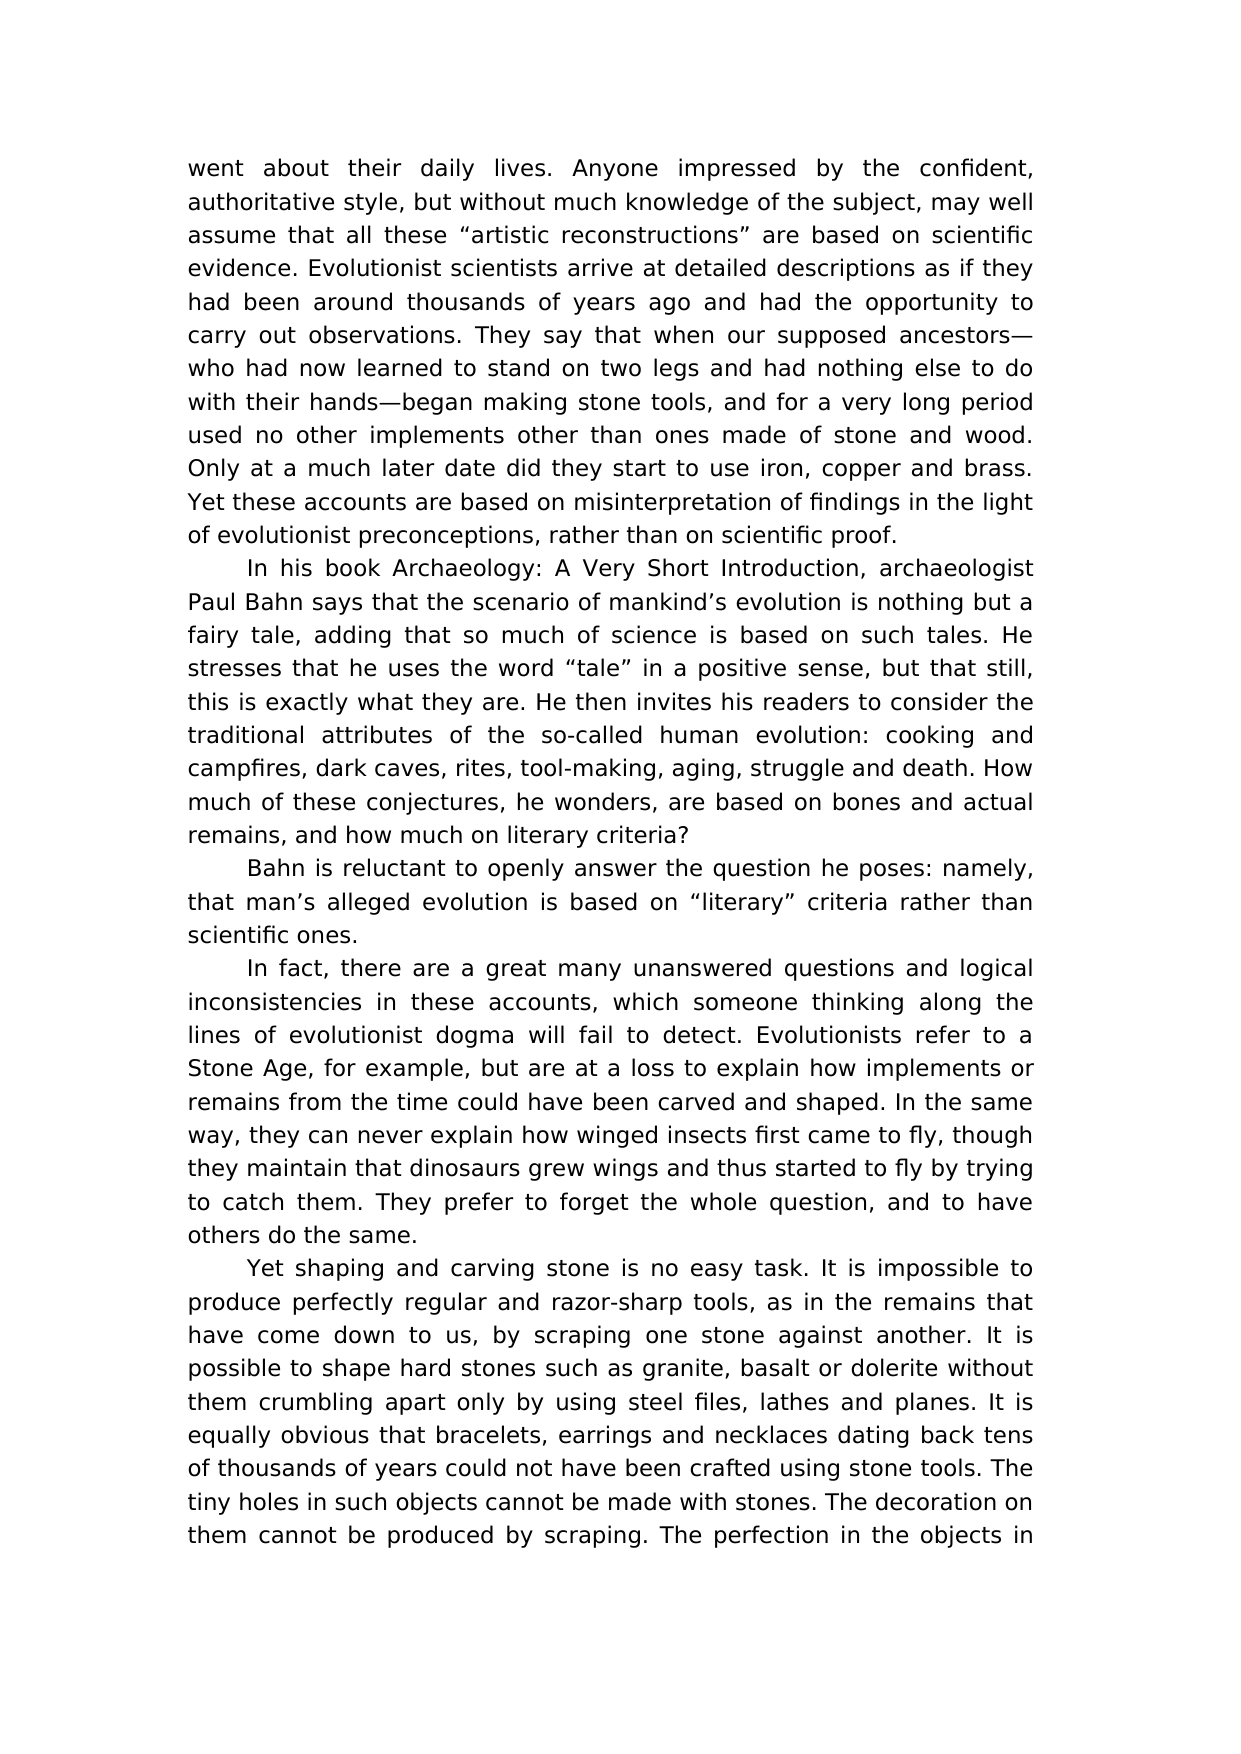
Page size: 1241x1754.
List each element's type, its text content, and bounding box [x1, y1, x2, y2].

text In his book Archaeology: A Very Short Introduction, archaeologist Paul Bahn says that the scenario of mankind’s evolution is nothing but a fairy tale, adding that so much of science is based on such tales. He stresses that he uses the word “tale” in a positive sense, but that still, this is exactly what they are. He then invites his readers to consider the traditional attributes of the so-called human evolution: cooking and campfires, dark caves, rites, tool-making, aging, struggle and death. How much of these conjectures, he wonders, are based on bones and actual remains, and how much on literary criteria? [187, 550, 1035, 850]
text Bahn is reluctant to openly answer the question he poses: namely, that man’s alleged evolution is based on “literary” criteria rather than scientific ones. [187, 850, 1035, 950]
text went about their daily lives. Anyone impressed by the confident, authoritative style, but without much knowledge of the subject, may well assume that all these “artistic reconstructions” are based on scientific evidence. Evolutionist scientists arrive at detailed descriptions as if they had been around thousands of years ago and had the opportunity to carry out observations. They say that when our supposed ancestors—who had now learned to stand on two legs and had nothing else to do with their hands—began making stone tools, and for a very long period used no other implements other than ones made of stone and wood. Only at a much later date did they start to use iron, copper and brass. Yet these accounts are based on misinterpretation of findings in the light of evolutionist preconceptions, rather than on scientific proof. [187, 150, 1035, 550]
text Yet shaping and carving stone is no easy task. It is impossible to produce perfectly regular and razor-sharp tools, as in the remains that have come down to us, by scraping one stone against another. It is possible to shape hard stones such as granite, basalt or dolerite without them crumbling apart only by using steel files, lathes and planes. It is equally obvious that bracelets, earrings and necklaces dating back tens of thousands of years could not have been crafted using stone tools. The tiny holes in such objects cannot be made with stones. The decoration on them cannot be produced by scraping. The perfection in the objects in [187, 1250, 1035, 1550]
text In fact, there are a great many unanswered questions and logical inconsistencies in these accounts, which someone thinking along the lines of evolutionist dogma will fail to detect. Evolutionists refer to a Stone Age, for example, but are at a loss to explain how implements or remains from the time could have been carved and shaped. In the same way, they can never explain how winged insects first came to fly, though they maintain that dinosaurs grew wings and thus started to fly by trying to catch them. They prefer to forget the whole question, and to have others do the same. [187, 950, 1035, 1250]
